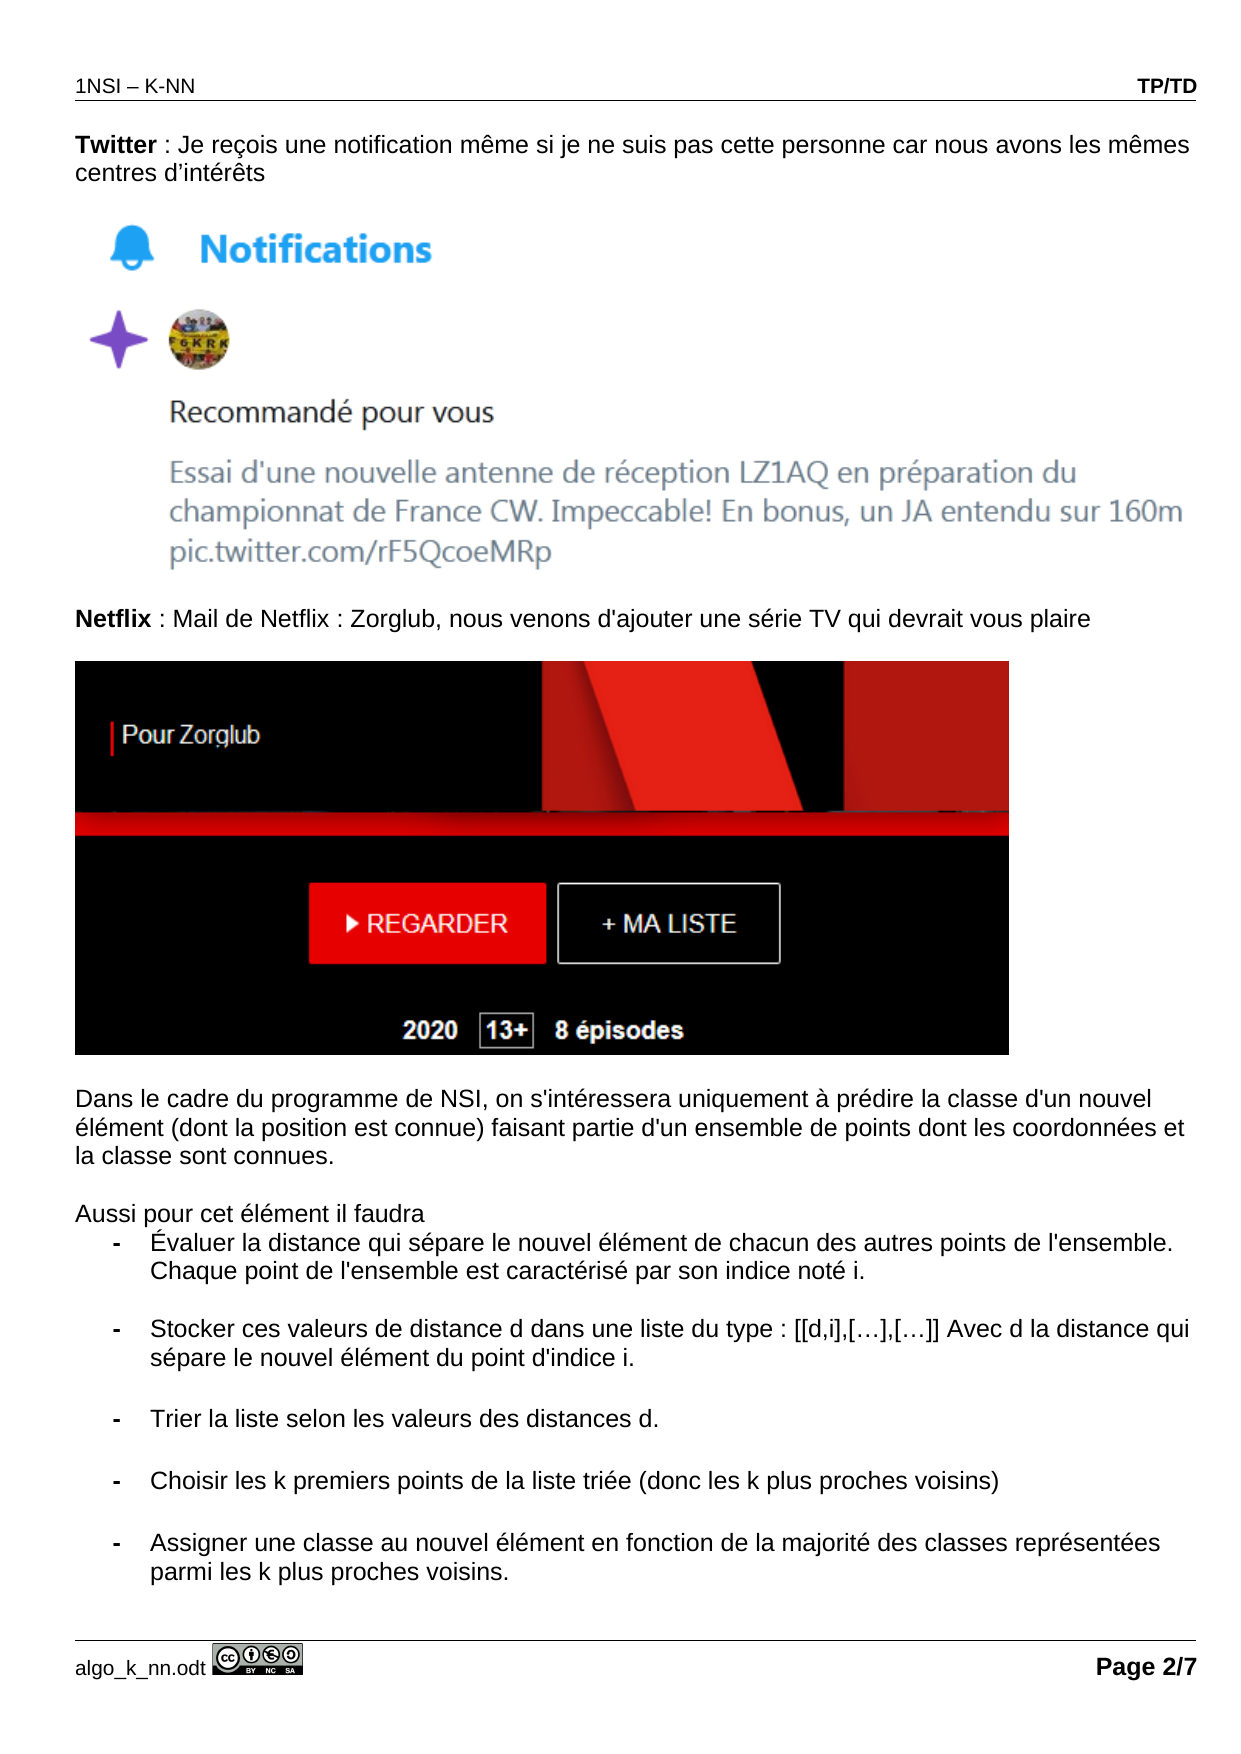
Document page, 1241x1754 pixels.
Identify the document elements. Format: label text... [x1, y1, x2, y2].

picture [75, 661, 1009, 1055]
list Assigner une classe au nouvel élément en fonction de la majorité des classes représentées parmi les k plus proches voisins. [112, 1528, 1196, 1585]
list Stocker ces valeurs de distance d dans une liste du type : [[d,i],[…],[…]] Avec d la distance qui sépare le nouvel élément du point d'indice i. [112, 1314, 1196, 1371]
list Trier la liste selon les valeurs des distances d. [112, 1404, 1196, 1433]
text Netflix : Mail de Netflix : Zorglub, nous venons d'ajouter une série TV qui devrait vous plaire [75, 604, 1196, 633]
picture [75, 215, 1196, 576]
picture [212, 1643, 303, 1675]
list Évaluer la distance qui sépare le nouvel élément de chacun des autres points de l'ensemble. Chaque point de l'ensemble est caractérisé par son indice noté i. [112, 1227, 1196, 1285]
text Twitter : Je reçois une notification même si je ne suis pas cette personne car nous avons les mêmes centres d’intérêts [75, 129, 1196, 187]
text Aussi pour cet élément il faudra [75, 1199, 1196, 1227]
list Choisir les k premiers points de la liste triée (donc les k plus proches voisins) [112, 1466, 1196, 1495]
text Dans le cadre du programme de NSI, on s'intéressera uniquement à prédire la classe d'un nouvel élément (dont la position est connue) faisant partie d'un ensemble de points dont les coordonnées et la classe sont connues. [75, 1084, 1196, 1170]
